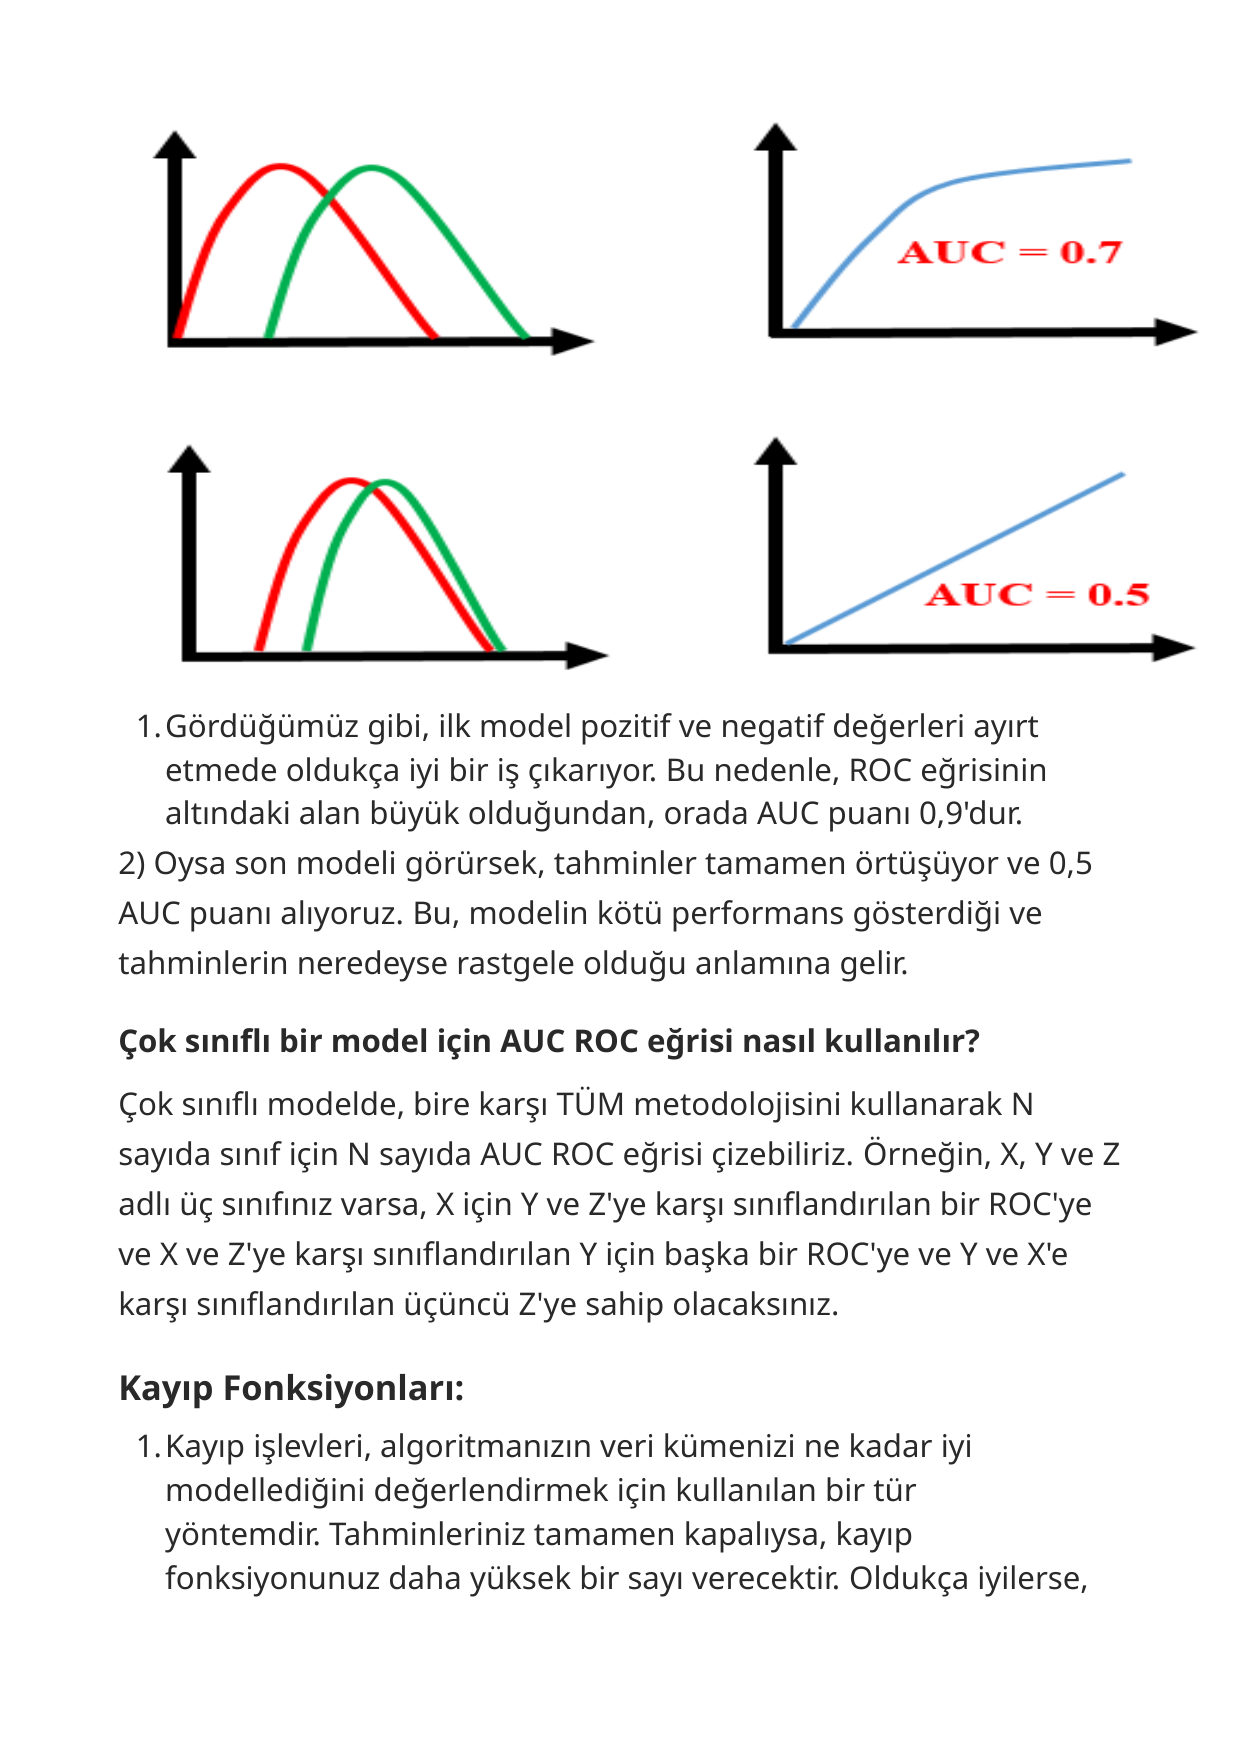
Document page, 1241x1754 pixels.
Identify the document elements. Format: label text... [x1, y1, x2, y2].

picture [118, 118, 1200, 684]
list Gördüğümüz gibi, ilk model pozitif ve negatif değerleri ayırt etmede oldukça iyi bir iş çıkarıyor. Bu nedenle, ROC eğrisinin altındaki alan büyük olduğundan, orada AUC puanı 0,9'dur. [165, 703, 1122, 834]
subtitle Kayıp Fonksiyonları: [118, 1364, 1122, 1411]
list Kayıp işlevleri, algoritmanızın veri kümenizi ne kadar iyi modellediğini değerlendirmek için kullanılan bir tür yöntemdir. Tahminleriniz tamamen kapalıysa, kayıp fonksiyonunuz daha yüksek bir sayı verecektir. Oldukça iyilerse, daha düşük bir sayı verir. Modelinizi denemek ve geliştirmek için algoritmanızın parçalarını değiştirdikçe, kayıp fonksiyonunuz herhangi bir yere gittiğinizi söyleyecektir. [165, 1423, 1122, 1598]
text Çok sınıflı modelde, bire karşı TÜM metodolojisini kullanarak N sayıda sınıf için N sayıda AUC ROC eğrisi çizebiliriz. Örneğin, X, Y ve Z adlı üç sınıfınız varsa, X için Y ve Z'ye karşı sınıflandırılan bir ROC'ye ve X ve Z'ye karşı sınıflandırılan Y için başka bir ROC'ye ve Y ve X'e karşı sınıflandırılan üçüncü Z'ye sahip olacaksınız. [118, 1074, 1122, 1324]
text 2) Oysa son modeli görürsek, tahminler tamamen örtüşüyor ve 0,5 AUC puanı alıyoruz. Bu, modelin kötü performans gösterdiği ve tahminlerin neredeyse rastgele olduğu anlamına gelir. [118, 834, 1122, 984]
subtitle Çok sınıflı bir model için AUC ROC eğrisi nasıl kullanılır? [118, 1019, 1122, 1062]
